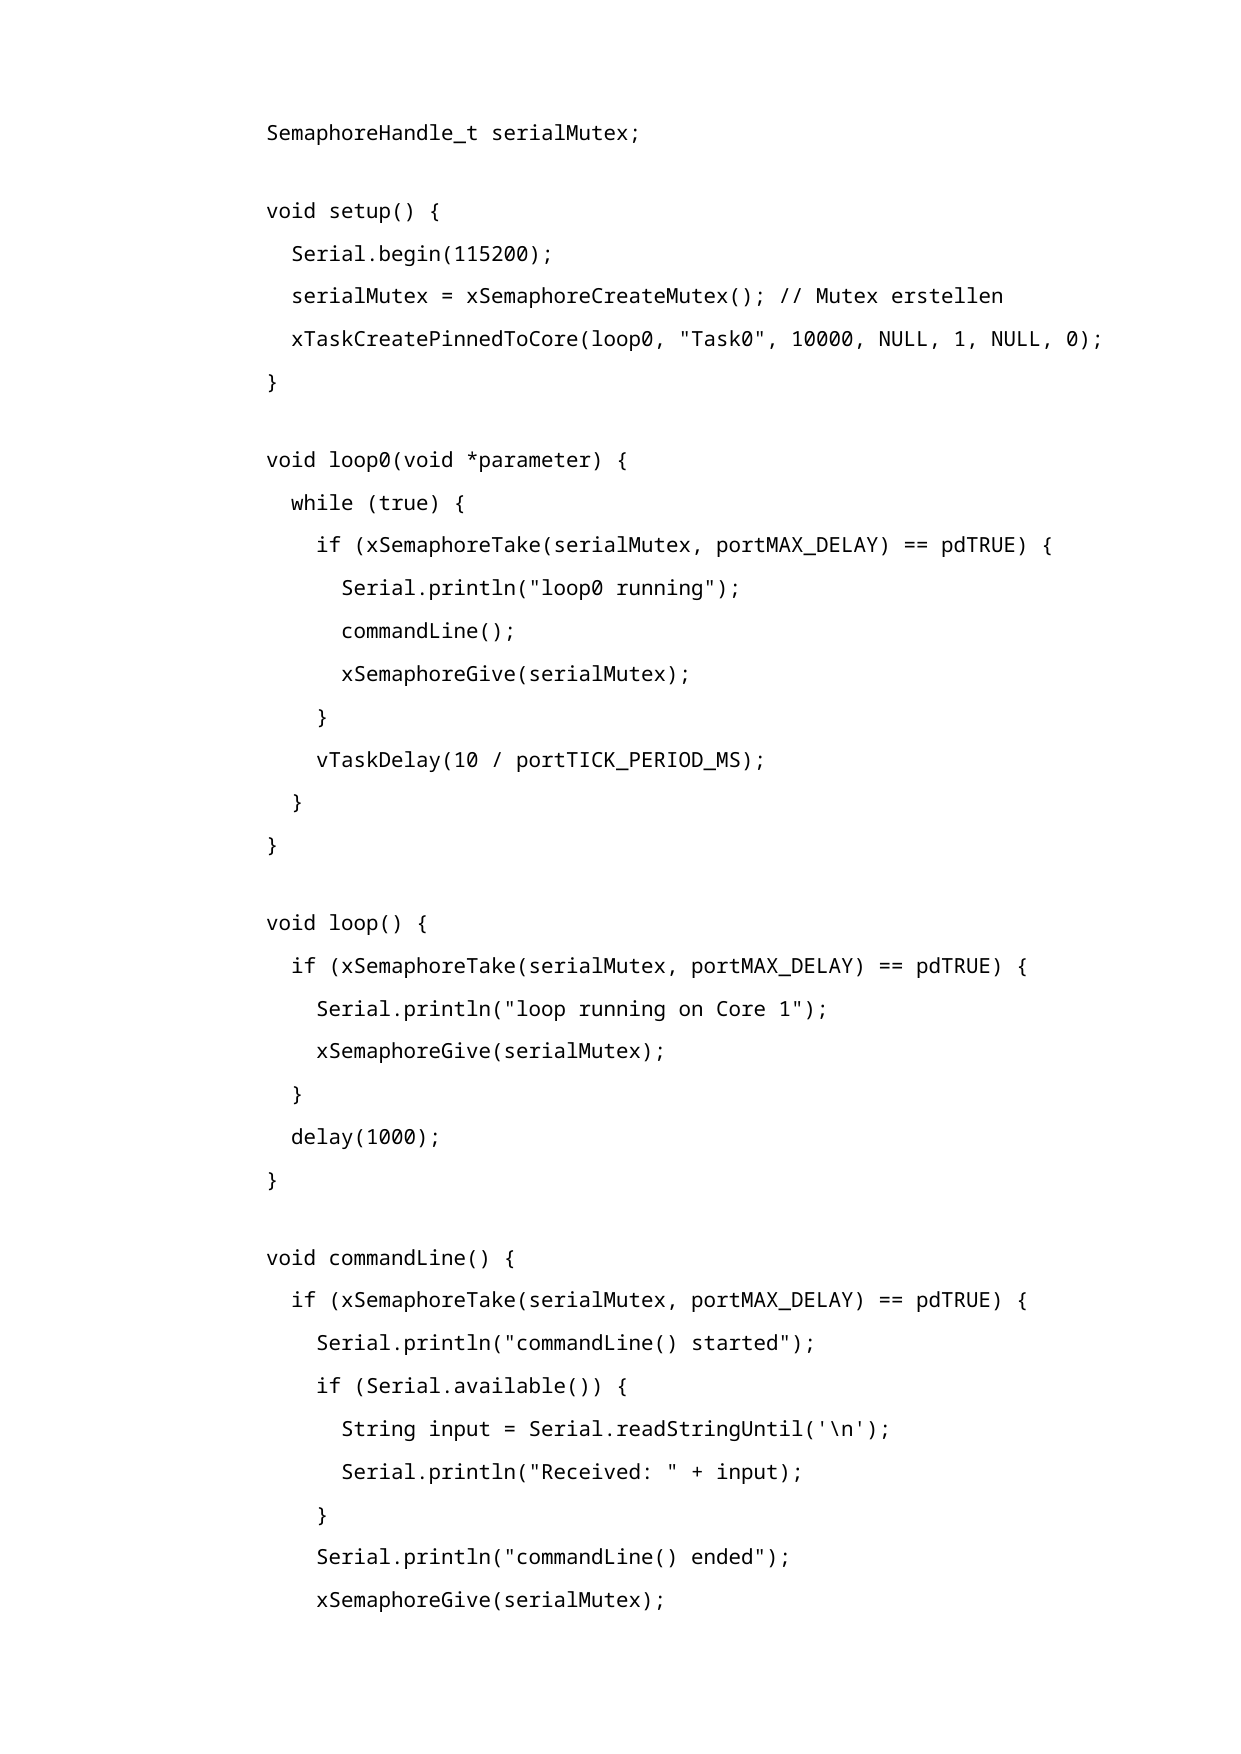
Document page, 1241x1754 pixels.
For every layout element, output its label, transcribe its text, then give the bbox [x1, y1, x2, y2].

list delay(1000); [236, 1122, 1122, 1151]
list Serial.println("loop0 running"); [236, 573, 1122, 602]
list while (true) { [236, 488, 1122, 516]
list } [236, 787, 1122, 816]
list void loop0(void *parameter) { [236, 445, 1122, 474]
list commandLine(); [236, 616, 1122, 645]
list SemaphoreHandle_t serialMutex; [236, 118, 1122, 147]
list if (Serial.available()) { [236, 1371, 1122, 1400]
list xSemaphoreGive(serialMutex); [236, 1585, 1122, 1614]
list } [236, 702, 1122, 730]
list Serial.println("loop running on Core 1"); [236, 994, 1122, 1022]
list void loop() { [236, 908, 1122, 937]
list serialMutex = xSemaphoreCreateMutex(); // Mutex erstellen [236, 282, 1122, 310]
list if (xSemaphoreTake(serialMutex, portMAX_DELAY) == pdTRUE) { [236, 951, 1122, 979]
list void setup() { [236, 196, 1122, 224]
list Serial.begin(115200); [236, 239, 1122, 267]
list String input = Serial.readStringUntil('\n'); [236, 1414, 1122, 1443]
list xSemaphoreGive(serialMutex); [236, 659, 1122, 688]
list } [236, 830, 1122, 859]
list } [236, 1500, 1122, 1528]
list if (xSemaphoreTake(serialMutex, portMAX_DELAY) == pdTRUE) { [236, 531, 1122, 559]
list } [236, 1165, 1122, 1193]
list void commandLine() { [236, 1243, 1122, 1271]
list } [236, 367, 1122, 396]
list Serial.println("commandLine() ended"); [236, 1542, 1122, 1571]
list } [236, 1079, 1122, 1108]
list Serial.println("Received: " + input); [236, 1457, 1122, 1485]
list if (xSemaphoreTake(serialMutex, portMAX_DELAY) == pdTRUE) { [236, 1286, 1122, 1314]
list Serial.println("commandLine() started"); [236, 1328, 1122, 1357]
list vTaskDelay(10 / portTICK_PERIOD_MS); [236, 745, 1122, 773]
list xSemaphoreGive(serialMutex); [236, 1037, 1122, 1065]
list xTaskCreatePinnedToCore(loop0, "Task0", 10000, NULL, 1, NULL, 0); [236, 324, 1122, 353]
